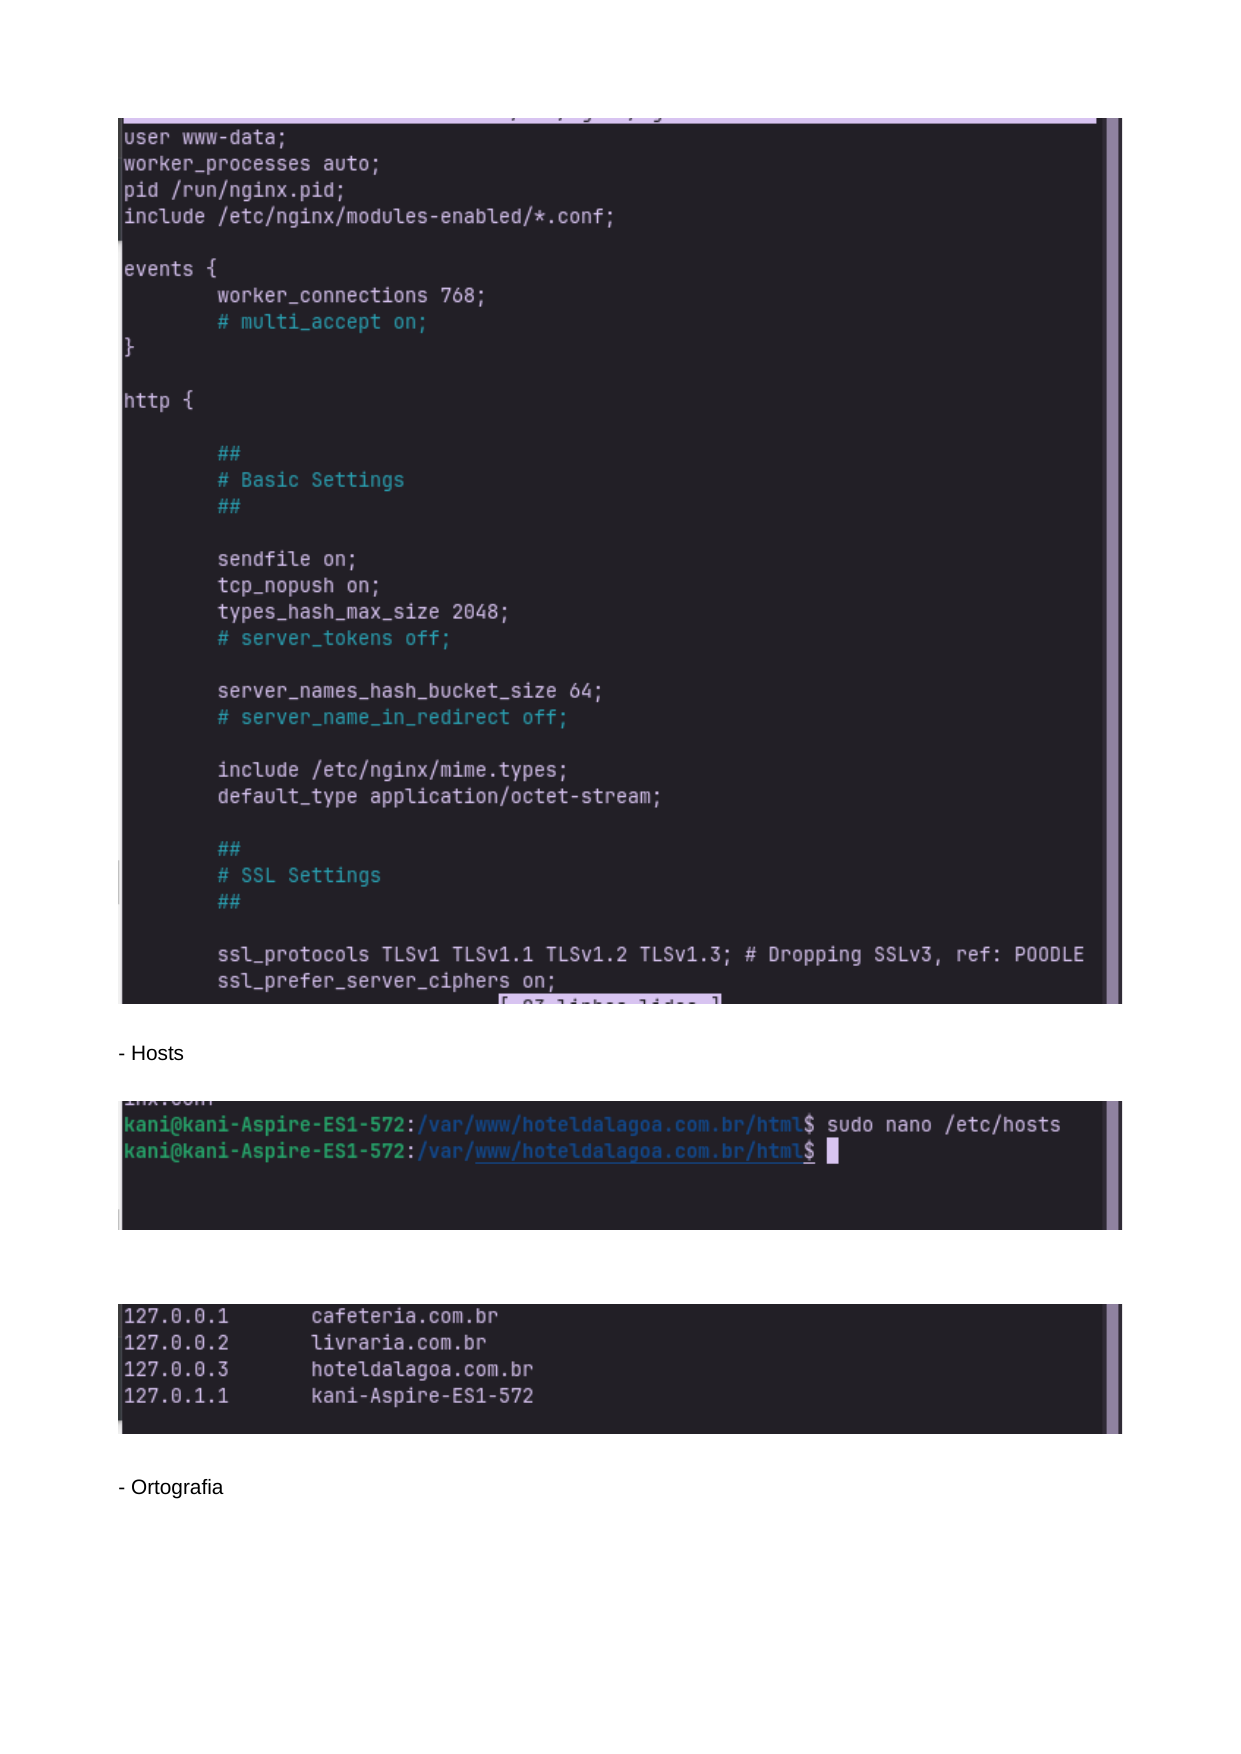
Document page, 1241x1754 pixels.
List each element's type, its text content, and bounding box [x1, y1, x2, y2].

picture [118, 118, 1123, 1004]
picture [118, 1101, 1123, 1230]
text - Hosts [118, 1041, 1122, 1065]
picture [118, 1304, 1123, 1434]
text - Ortografia [118, 1475, 1122, 1499]
